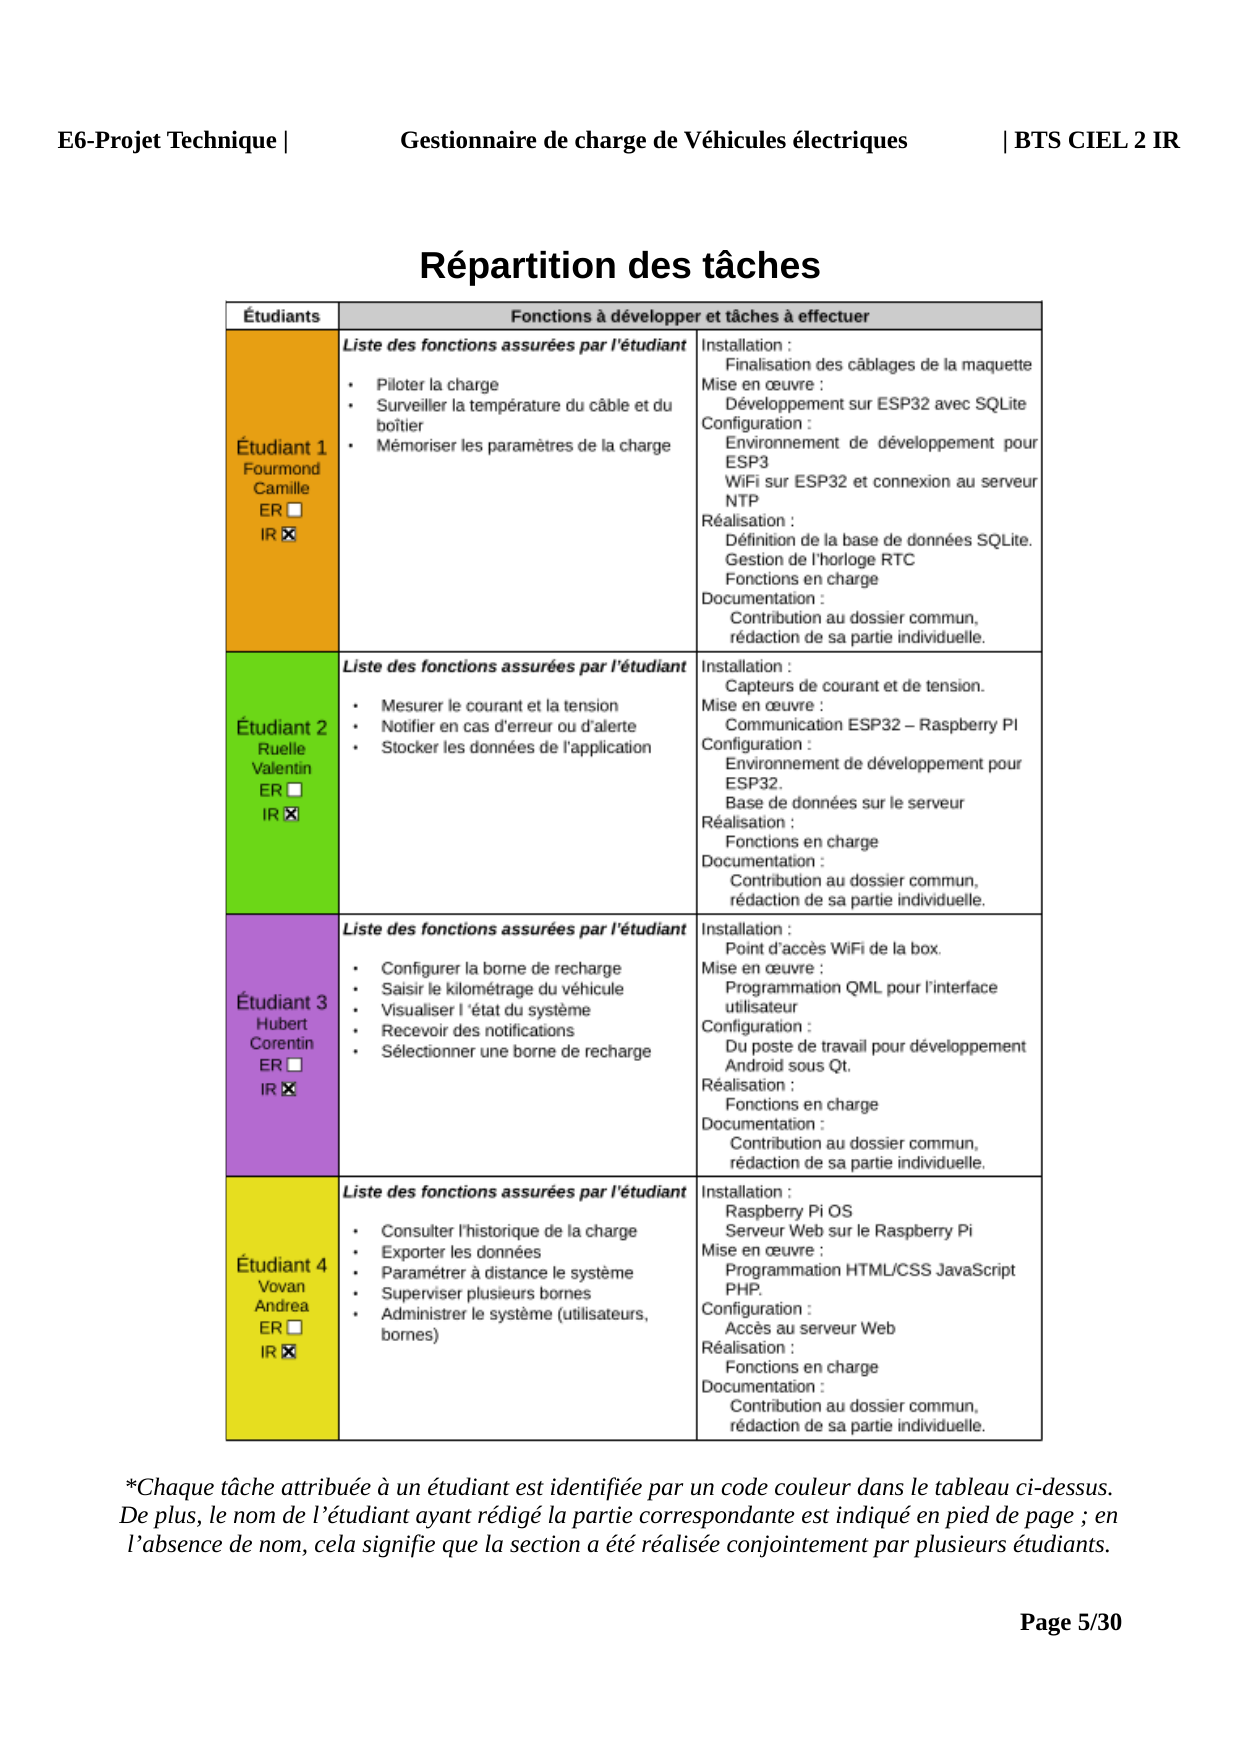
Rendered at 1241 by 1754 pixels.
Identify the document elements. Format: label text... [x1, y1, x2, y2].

text *Chaque tâche attribuée à un étudiant est identifiée par un code couleur dans le tableau ci-dessus. De plus, le nom de l’étudiant ayant rédigé la partie correspondante est indiqué en pied de page ; en l’absence de nom, cela signifie que la section a été réalisée conjointement par plusieurs étudiants. [118, 1472, 1122, 1558]
subtitle Répartition des tâches [118, 244, 1122, 287]
picture [225, 300, 1043, 1443]
